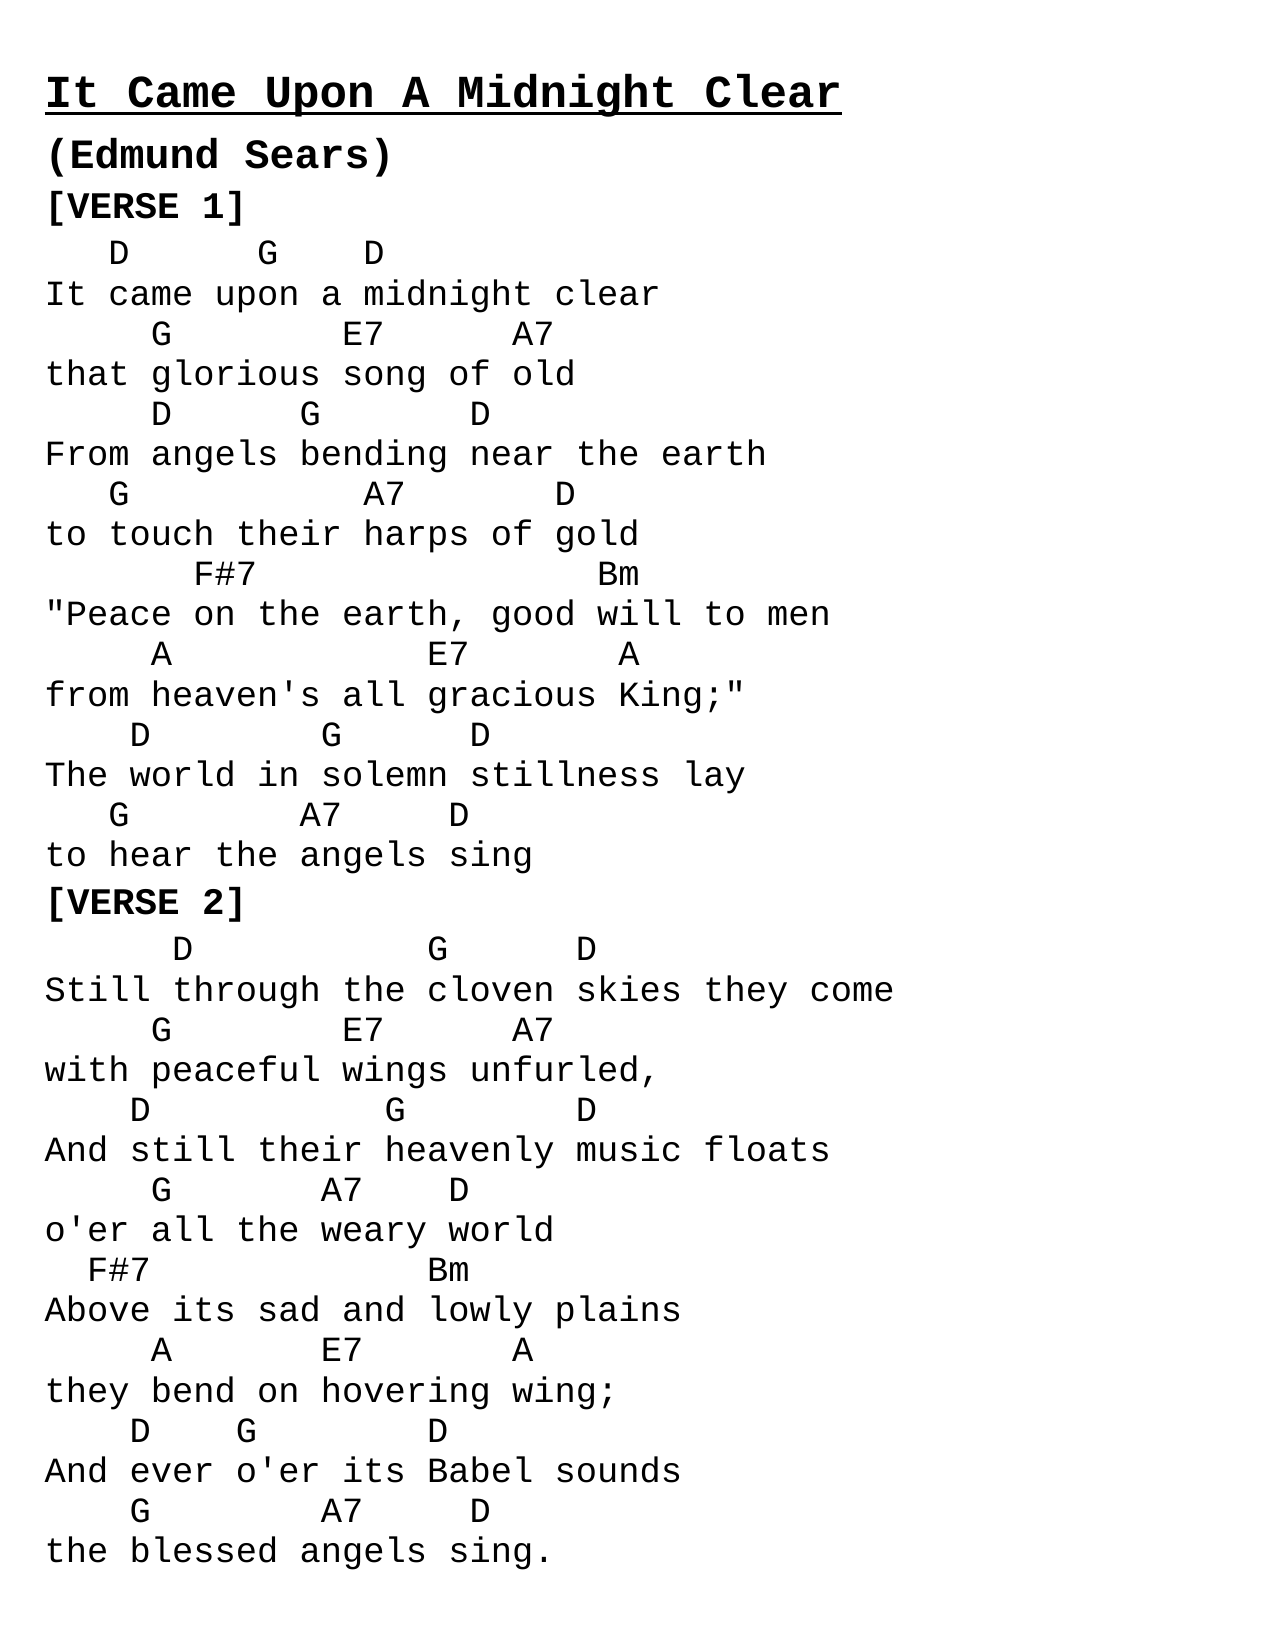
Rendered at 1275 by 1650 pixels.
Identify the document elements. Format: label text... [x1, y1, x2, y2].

text The world in solemn stillness lay [44, 757, 1231, 797]
subtitle [VERSE 2] [44, 883, 1231, 925]
text G E7 A7 [44, 1012, 1231, 1052]
text Still through the cloven skies they come [44, 971, 1231, 1012]
subtitle It Came Upon A Midnight Clear [44, 69, 1231, 121]
text A E7 A [44, 636, 1231, 676]
text A E7 A [44, 1332, 1231, 1372]
text the blessed angels sing. [44, 1533, 1231, 1573]
text And still their heavenly music floats [44, 1132, 1231, 1172]
text that glorious song of old [44, 356, 1231, 396]
text D G D [44, 1413, 1231, 1453]
text D G D [44, 235, 1231, 275]
text D G D [44, 1092, 1231, 1132]
text G E7 A7 [44, 316, 1231, 356]
text from heaven's all gracious King;" [44, 676, 1231, 717]
text to hear the angels sing [44, 837, 1231, 877]
text G A7 D [44, 1493, 1231, 1533]
text with peaceful wings unfurled, [44, 1052, 1231, 1092]
text G A7 D [44, 476, 1231, 516]
text "Peace on the earth, good will to men [44, 596, 1231, 636]
text to touch their harps of gold [44, 516, 1231, 556]
text D G D [44, 931, 1231, 971]
text It came upon a midnight clear [44, 275, 1231, 316]
subtitle [VERSE 1] [44, 187, 1231, 229]
text o'er all the weary world [44, 1212, 1231, 1252]
text G A7 D [44, 797, 1231, 837]
text Above its sad and lowly plains [44, 1292, 1231, 1332]
text From angels bending near the earth [44, 436, 1231, 476]
text G A7 D [44, 1172, 1231, 1212]
text D G D [44, 396, 1231, 436]
text F#7 Bm [44, 1252, 1231, 1292]
subtitle (Edmund Sears) [44, 134, 1231, 181]
text D G D [44, 717, 1231, 757]
text And ever o'er its Babel sounds [44, 1453, 1231, 1493]
text they bend on hovering wing; [44, 1372, 1231, 1413]
text F#7 Bm [44, 556, 1231, 596]
